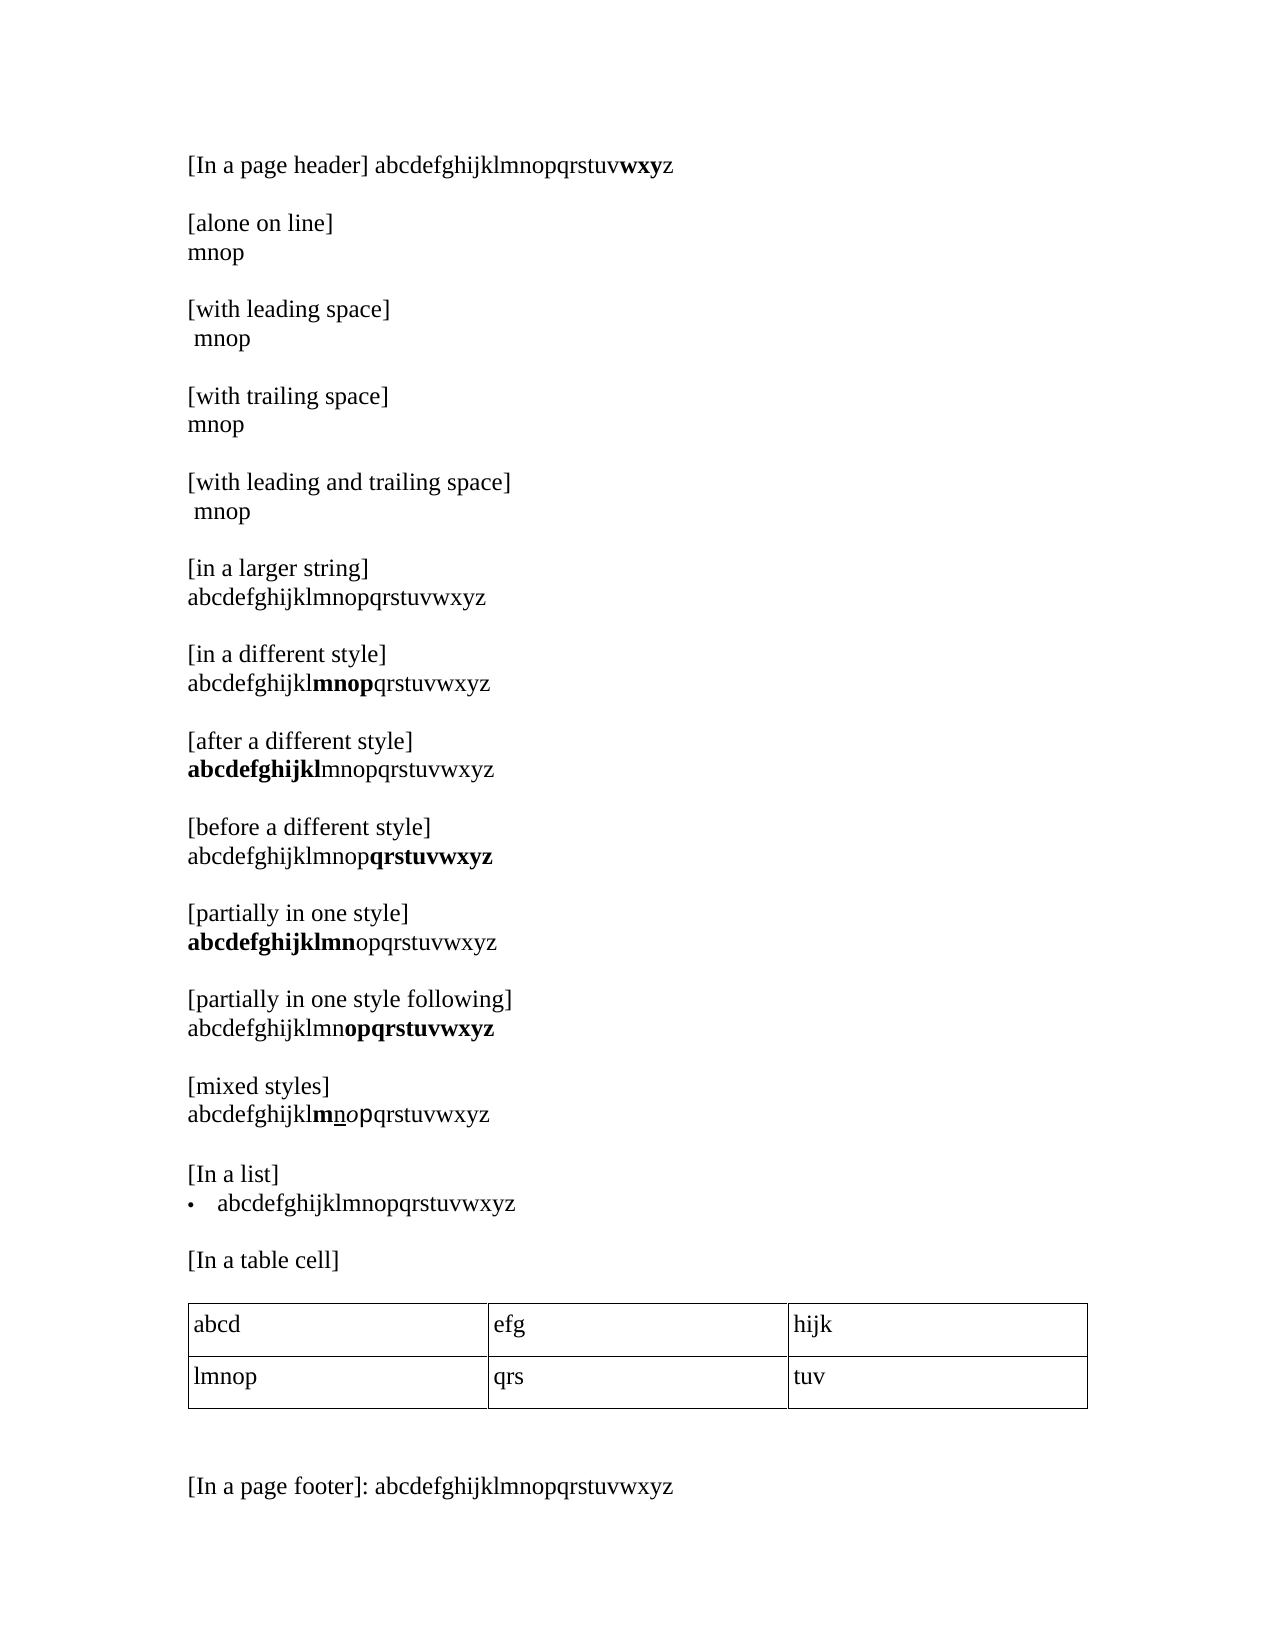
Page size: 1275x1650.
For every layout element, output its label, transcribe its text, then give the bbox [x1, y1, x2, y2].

text [alone on line] [187, 208, 1087, 237]
table_cell qrs [489, 1357, 787, 1408]
text [mixed styles] [187, 1071, 1087, 1099]
text mnop [187, 409, 1087, 438]
text [In a list] [187, 1159, 1087, 1188]
text mnop [187, 237, 1087, 266]
text abcdefghijklmnopqrstuvwxyz [187, 668, 1087, 697]
text [In a table cell] [187, 1245, 1087, 1274]
text abcdefghijklmnopqrstuvwxyz [187, 1013, 1087, 1042]
text abcdefghijklmnopqrstuvwxyz [187, 582, 1087, 611]
text [before a different style] [187, 812, 1087, 841]
text [partially in one style] [187, 898, 1087, 927]
table_header abcd [189, 1304, 487, 1356]
text abcdefghijklmnopqrstuvwxyz [187, 1099, 1087, 1130]
table_header efg [489, 1304, 787, 1356]
text [partially in one style following] [187, 984, 1087, 1013]
text [with leading and trailing space] [187, 467, 1087, 496]
text abcdefghijklmnopqrstuvwxyz [187, 754, 1087, 783]
table_header hijk [789, 1304, 1087, 1356]
text [in a larger string] [187, 553, 1087, 582]
text [after a different style] [187, 726, 1087, 754]
text [in a different style] [187, 639, 1087, 668]
text [with leading space] [187, 294, 1087, 323]
text mnop [187, 323, 1087, 352]
list abcdefghijklmnopqrstuvwxyz [187, 1188, 1087, 1217]
text abcdefghijklmnopqrstuvwxyz [187, 927, 1087, 956]
text mnop [187, 496, 1087, 524]
table_cell tuv [789, 1357, 1087, 1408]
table_cell lmnop [189, 1357, 487, 1408]
text abcdefghijklmnopqrstuvwxyz [187, 841, 1087, 869]
text [with trailing space] [187, 381, 1087, 409]
